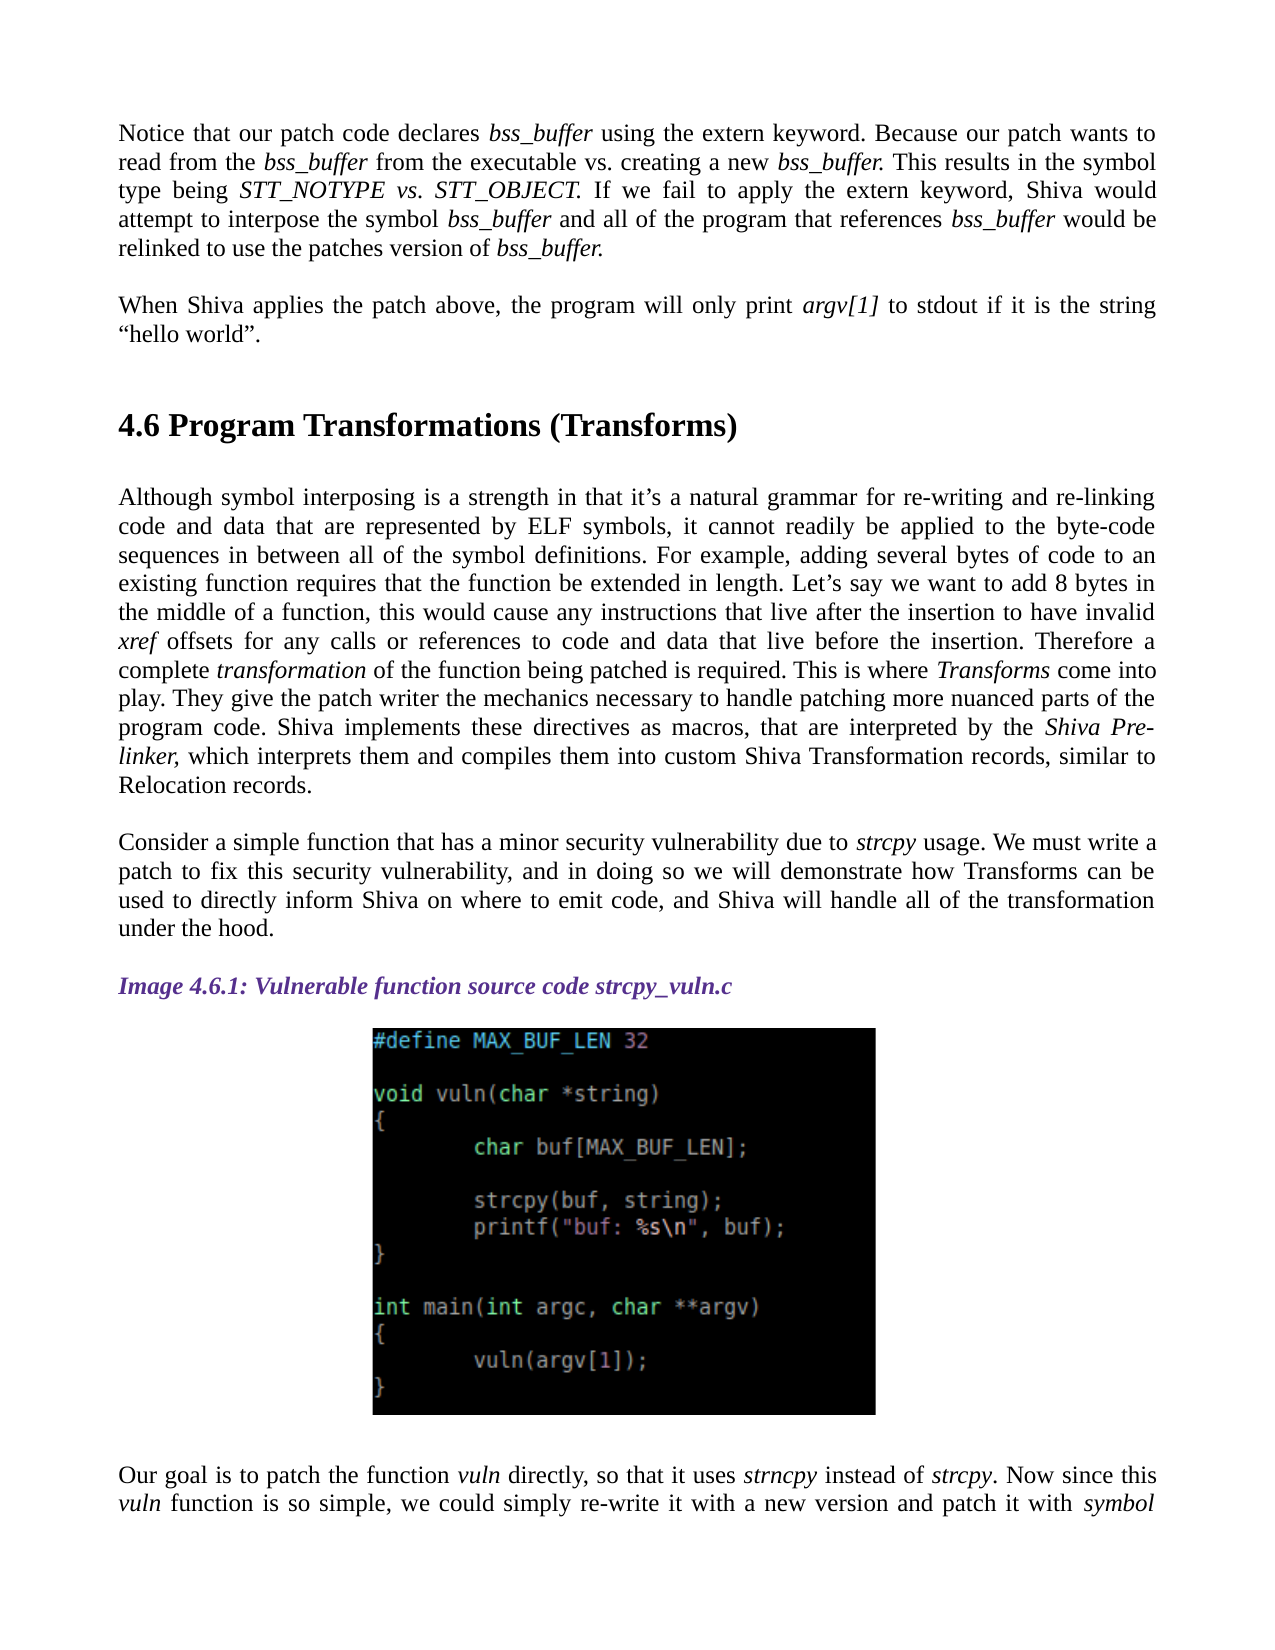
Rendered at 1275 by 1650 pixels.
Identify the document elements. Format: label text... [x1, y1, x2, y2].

text Notice that our patch code declares bss_buffer using the extern keyword. Because our patch wants to read from the bss_buffer from the executable vs. creating a new bss_buffer. This results in the symbol type being STT_NOTYPE vs. STT_OBJECT. If we fail to apply the extern keyword, Shiva would attempt to interpose the symbol bss_buffer and all of the program that references bss_buffer would be relinked to use the patches version of bss_buffer. [118, 118, 1157, 262]
text 4.6 Program Transformations (Transforms) [118, 406, 1157, 444]
picture [372, 1028, 876, 1415]
text Our goal is to patch the function vuln directly, so that it uses strncpy instead of strcpy. Now since this vuln function is so simple, we could simply re-write it with a new version and patch it with symbol [118, 1460, 1157, 1517]
text Although symbol interposing is a strength in that it’s a natural grammar for re-writing and re-linking code and data that are represented by ELF symbols, it cannot readily be applied to the byte-code sequences in between all of the symbol definitions. For example, adding several bytes of code to an existing function requires that the function be extended in length. Let’s say we want to add 8 bytes in the middle of a function, this would cause any instructions that live after the insertion to have invalid xref offsets for any calls or references to code and data that live before the insertion. Therefore a complete transformation of the function being patched is required. This is where Transforms come into play. They give the patch writer the mechanics necessary to handle patching more nuanced parts of the program code. Shiva implements these directives as macros, that are interpreted by the Shiva Pre-linker, which interprets them and compiles them into custom Shiva Transformation records, similar to Relocation records. [118, 482, 1157, 798]
text Image 4.6.1: Vulnerable function source code strcpy_vuln.c [118, 971, 1157, 1000]
text When Shiva applies the patch above, the program will only print argv[1] to stdout if it is the string “hello world”. [118, 291, 1157, 348]
text Consider a simple function that has a minor security vulnerability due to strcpy usage. We must write a patch to fix this security vulnerability, and in doing so we will demonstrate how Transforms can be used to directly inform Shiva on where to emit code, and Shiva will handle all of the transformation under the hood. [118, 827, 1157, 942]
